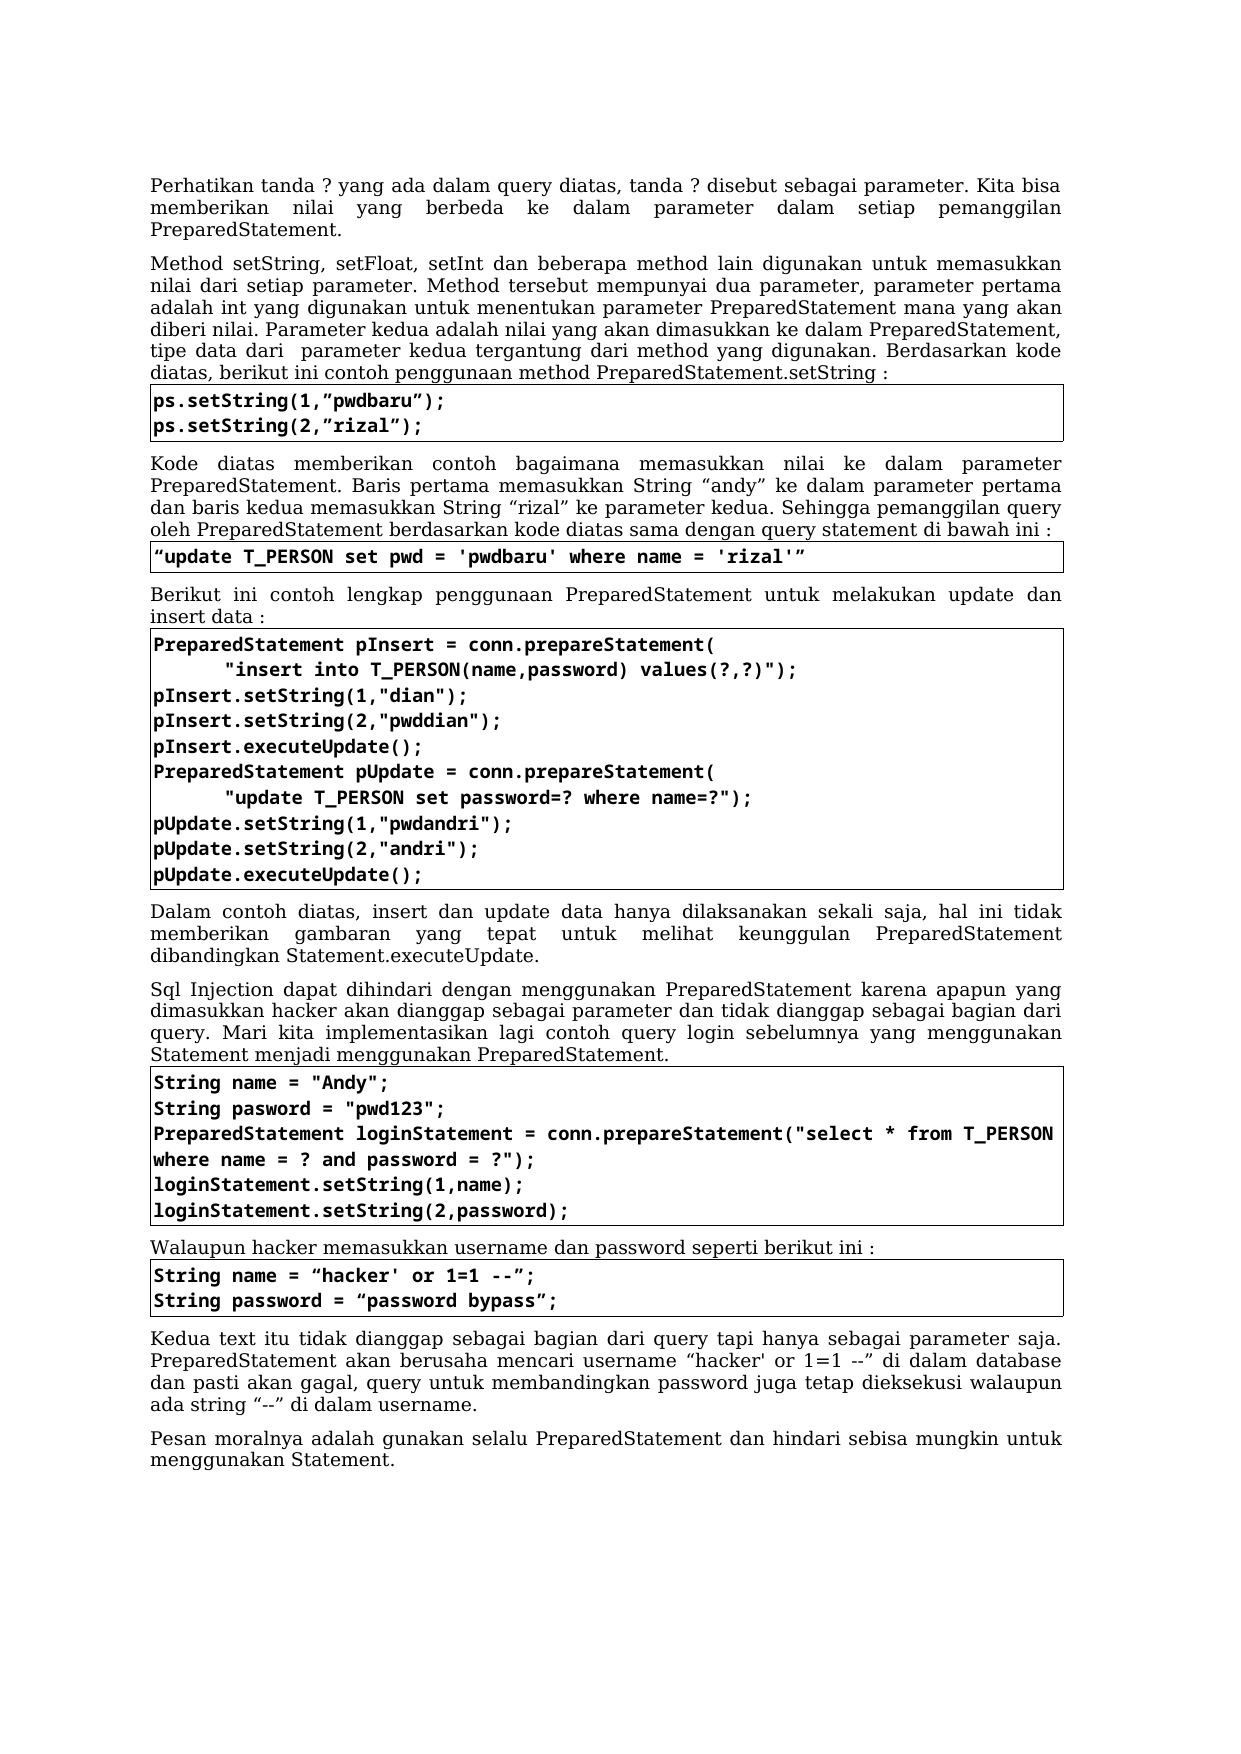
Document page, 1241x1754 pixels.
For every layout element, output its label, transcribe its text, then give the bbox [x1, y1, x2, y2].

text String name = “hacker' or 1=1 --”; [151, 1260, 1063, 1285]
text Pesan moralnya adalah gunakan selalu PreparedStatement dan hindari sebisa mungkin untuk menggunakan Statement. [150, 1427, 1063, 1471]
text pUpdate.setString(2,"andri"); [151, 832, 1063, 858]
text ps.setString(1,”pwdbaru”); [151, 385, 1063, 410]
text pUpdate.setString(1,"pwdandri"); [151, 807, 1063, 832]
text String password = “password bypass”; [151, 1285, 1063, 1316]
text Sql Injection dapat dihindari dengan menggunakan PreparedStatement karena apapun yang dimasukkan hacker akan dianggap sebagai parameter dan tidak dianggap sebagai bagian dari query. Mari kita implementasikan lagi contoh query login sebelumnya yang menggunakan Statement menjadi menggunakan PreparedStatement. [150, 979, 1063, 1066]
text PreparedStatement loginStatement = conn.prepareStatement("select * from T_PERSON where name = ? and password = ?"); [151, 1117, 1063, 1168]
text “update T_PERSON set pwd = 'pwdbaru' where name = 'rizal'” [151, 542, 1063, 572]
text ps.setString(2,”rizal”); [151, 410, 1063, 441]
text Kedua text itu tidak dianggap sebagai bagian dari query tapi hanya sebagai parameter saja. PreparedStatement akan berusaha mencari username “hacker' or 1=1 --” di dalam database dan pasti akan gagal, query untuk membandingkan password juga tetap dieksekusi walaupun ada string “--” di dalam username. [150, 1328, 1063, 1416]
text Kode diatas memberikan contoh bagaimana memasukkan nilai ke dalam parameter PreparedStatement. Baris pertama memasukkan String “andy” ke dalam parameter pertama dan baris kedua memasukkan String “rizal” ke parameter kedua. Sehingga pemanggilan query oleh PreparedStatement berdasarkan kode diatas sama dengan query statement di bawah ini : [150, 453, 1063, 541]
text pUpdate.executeUpdate(); [151, 858, 1063, 889]
text PreparedStatement pInsert = conn.prepareStatement( [151, 629, 1063, 653]
text Dalam contoh diatas, insert dan update data hanya dilaksanakan sekali saja, hal ini tidak memberikan gambaran yang tepat untuk melihat keunggulan PreparedStatement dibandingkan Statement.executeUpdate. [150, 901, 1063, 967]
text Perhatikan tanda ? yang ada dalam query diatas, tanda ? disebut sebagai parameter. Kita bisa memberikan nilai yang berbeda ke dalam parameter dalam setiap pemanggilan PreparedStatement. [150, 176, 1063, 241]
text loginStatement.setString(1,name); [151, 1168, 1063, 1194]
text pInsert.setString(1,"dian"); [151, 679, 1063, 704]
text PreparedStatement pUpdate = conn.prepareStatement( [151, 756, 1063, 781]
text pInsert.executeUpdate(); [151, 730, 1063, 756]
text "update T_PERSON set password=? where name=?"); [151, 781, 1063, 807]
text Walaupun hacker memasukkan username dan password seperti berikut ini : [150, 1237, 1063, 1259]
text loginStatement.setString(2,password); [151, 1194, 1063, 1225]
text pInsert.setString(2,"pwddian"); [151, 704, 1063, 730]
text String name = "Andy"; [151, 1067, 1063, 1092]
text String pasword = "pwd123"; [151, 1092, 1063, 1117]
text Method setString, setFloat, setInt dan beberapa method lain digunakan untuk memasukkan nilai dari setiap parameter. Method tersebut mempunyai dua parameter, parameter pertama adalah int yang digunakan untuk menentukan parameter PreparedStatement mana yang akan diberi nilai. Parameter kedua adalah nilai yang akan dimasukkan ke dalam PreparedStatement, tipe data dari parameter kedua tergantung dari method yang digunakan. Berdasarkan kode diatas, berikut ini contoh penggunaan method PreparedStatement.setString : [150, 253, 1063, 384]
text Berikut ini contoh lengkap penggunaan PreparedStatement untuk melakukan update dan insert data : [150, 584, 1063, 628]
text "insert into T_PERSON(name,password) values(?,?)"); [151, 653, 1063, 679]
